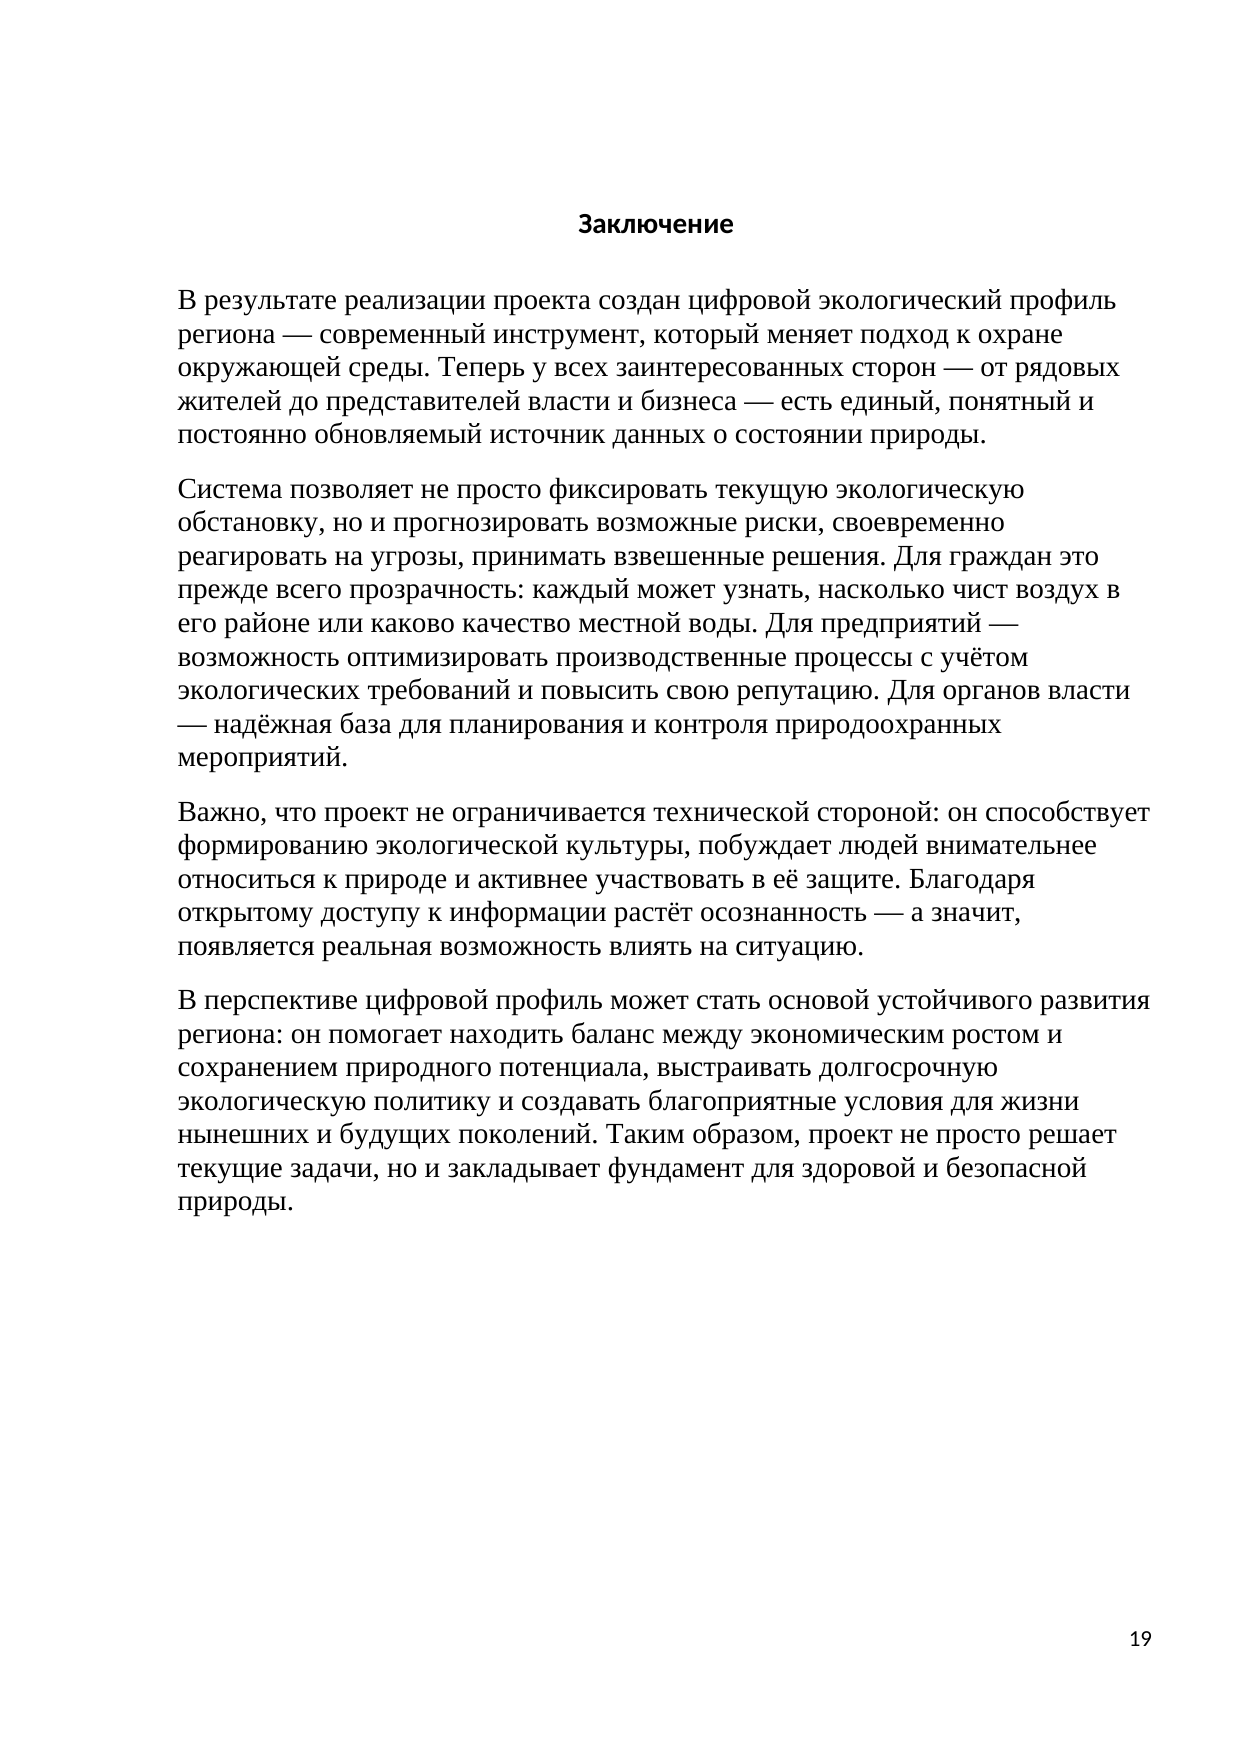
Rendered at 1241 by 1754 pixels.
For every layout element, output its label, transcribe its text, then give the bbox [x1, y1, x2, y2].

subtitle Заключение [177, 205, 1148, 240]
text В результате реализации проекта создан цифровой экологический профиль региона — современный инструмент, который меняет подход к охране окружающей среды. Теперь у всех заинтересованных сторон — от рядовых жителей до представителей власти и бизнеса — есть единый, понятный и постоянно обновляемый источник данных о состоянии природы. [177, 282, 1152, 450]
text В перспективе цифровой профиль может стать основой устойчивого развития региона: он помогает находить баланс между экономическим ростом и сохранением природного потенциала, выстраивать долгосрочную экологическую политику и создавать благоприятные условия для жизни нынешних и будущих поколений. Таким образом, проект не просто решает текущие задачи, но и закладывает фундамент для здоровой и безопасной природы. [177, 982, 1152, 1217]
text Важно, что проект не ограничивается технической стороной: он способствует формированию экологической культуры, побуждает людей внимательнее относиться к природе и активнее участвовать в её защите. Благодаря открытому доступу к информации растёт осознанность — а значит, появляется реальная возможность влиять на ситуацию. [177, 794, 1152, 961]
text Система позволяет не просто фиксировать текущую экологическую обстановку, но и прогнозировать возможные риски, своевременно реагировать на угрозы, принимать взвешенные решения. Для граждан это прежде всего прозрачность: каждый может узнать, насколько чист воздух в его районе или каково качество местной воды. Для предприятий — возможность оптимизировать производственные процессы с учётом экологических требований и повысить свою репутацию. Для органов власти — надёжная база для планирования и контроля природоохранных мероприятий. [177, 471, 1152, 773]
